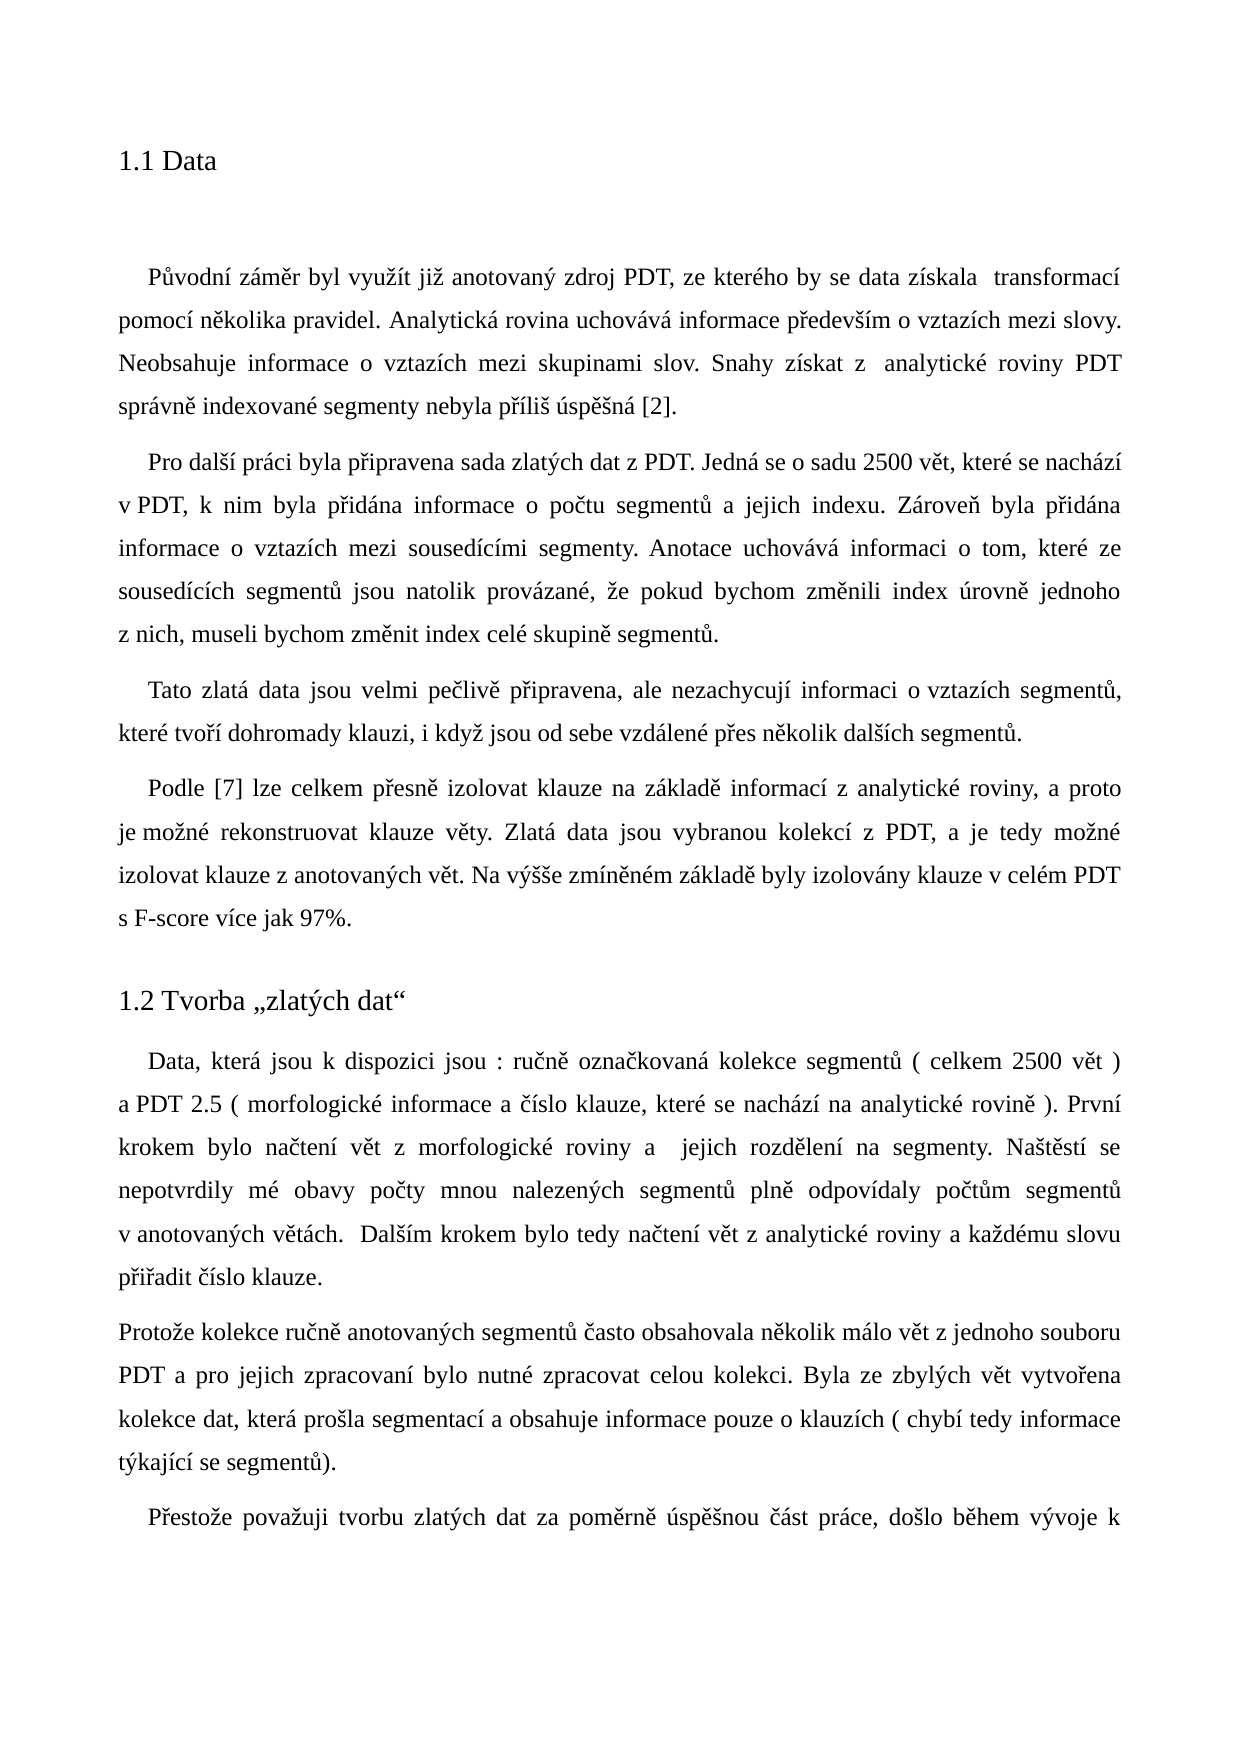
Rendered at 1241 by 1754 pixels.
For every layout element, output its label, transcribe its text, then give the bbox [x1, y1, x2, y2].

text Protože kolekce ručně anotovaných segmentů často obsahovala několik málo vět z jednoho souboru PDT a pro jejich zpracovaní bylo nutné zpracovat celou kolekci. Byla ze zbylých vět vytvořena kolekce dat, která prošla segmentací a obsahuje informace pouze o klauzích ( chybí tedy informace týkající se segmentů). [118, 1317, 1122, 1476]
subtitle Data [118, 143, 1122, 177]
text Přestože považuji tvorbu zlatých dat za poměrně úspěšnou část práce, došlo během vývoje k [118, 1502, 1122, 1531]
text Tato zlatá data jsou velmi pečlivě připravena, ale nezachycují informaci o vztazích segmentů, které tvoří dohromady klauzi, i když jsou od sebe vzdálené přes několik dalších segmentů. [118, 675, 1122, 747]
text Data, která jsou k dispozici jsou : ručně označkovaná kolekce segmentů ( celkem 2500 vět ) a PDT 2.5 ( morfologické informace a číslo klauze, které se nachází na analytické rovině ). První krokem bylo načtení vět z morfologické roviny a jejich rozdělení na segmenty. Naštěstí se nepotvrdily mé obavy počty mnou nalezených segmentů plně odpovídaly počtům segmentů v anotovaných větách. Dalším krokem bylo tedy načtení vět z analytické roviny a každému slovu přiřadit číslo klauze. [118, 1046, 1122, 1291]
text Původní záměr byl využít již anotovaný zdroj PDT, ze kterého by se data získala transformací pomocí několika pravidel. Analytická rovina uchovává informace především o vztazích mezi slovy. Neobsahuje informace o vztazích mezi skupinami slov. Snahy získat z analytické roviny PDT správně indexované segmenty nebyla příliš úspěšná [2]. [118, 262, 1122, 420]
text Pro další práci byla připravena sada zlatých dat z PDT. Jedná se o sadu 2500 vět, které se nachází v PDT, k nim byla přidána informace o počtu segmentů a jejich indexu. Zároveň byla přidána informace o vztazích mezi sousedícími segmenty. Anotace uchovává informaci o tom, které ze sousedících segmentů jsou natolik provázané, že pokud bychom změnili index úrovně jednoho z nich, museli bychom změnit index celé skupině segmentů. [118, 447, 1122, 648]
subtitle Tvorba „zlatých dat“ [118, 983, 1122, 1017]
text Podle [7] lze celkem přesně izolovat klauze na základě informací z analytické roviny, a proto je možné rekonstruovat klauze věty. Zlatá data jsou vybranou kolekcí z PDT, a je tedy možné izolovat klauze z anotovaných vět. Na výšše zmíněném základě byly izolovány klauze v celém PDT s F-score více jak 97%. [118, 773, 1122, 932]
